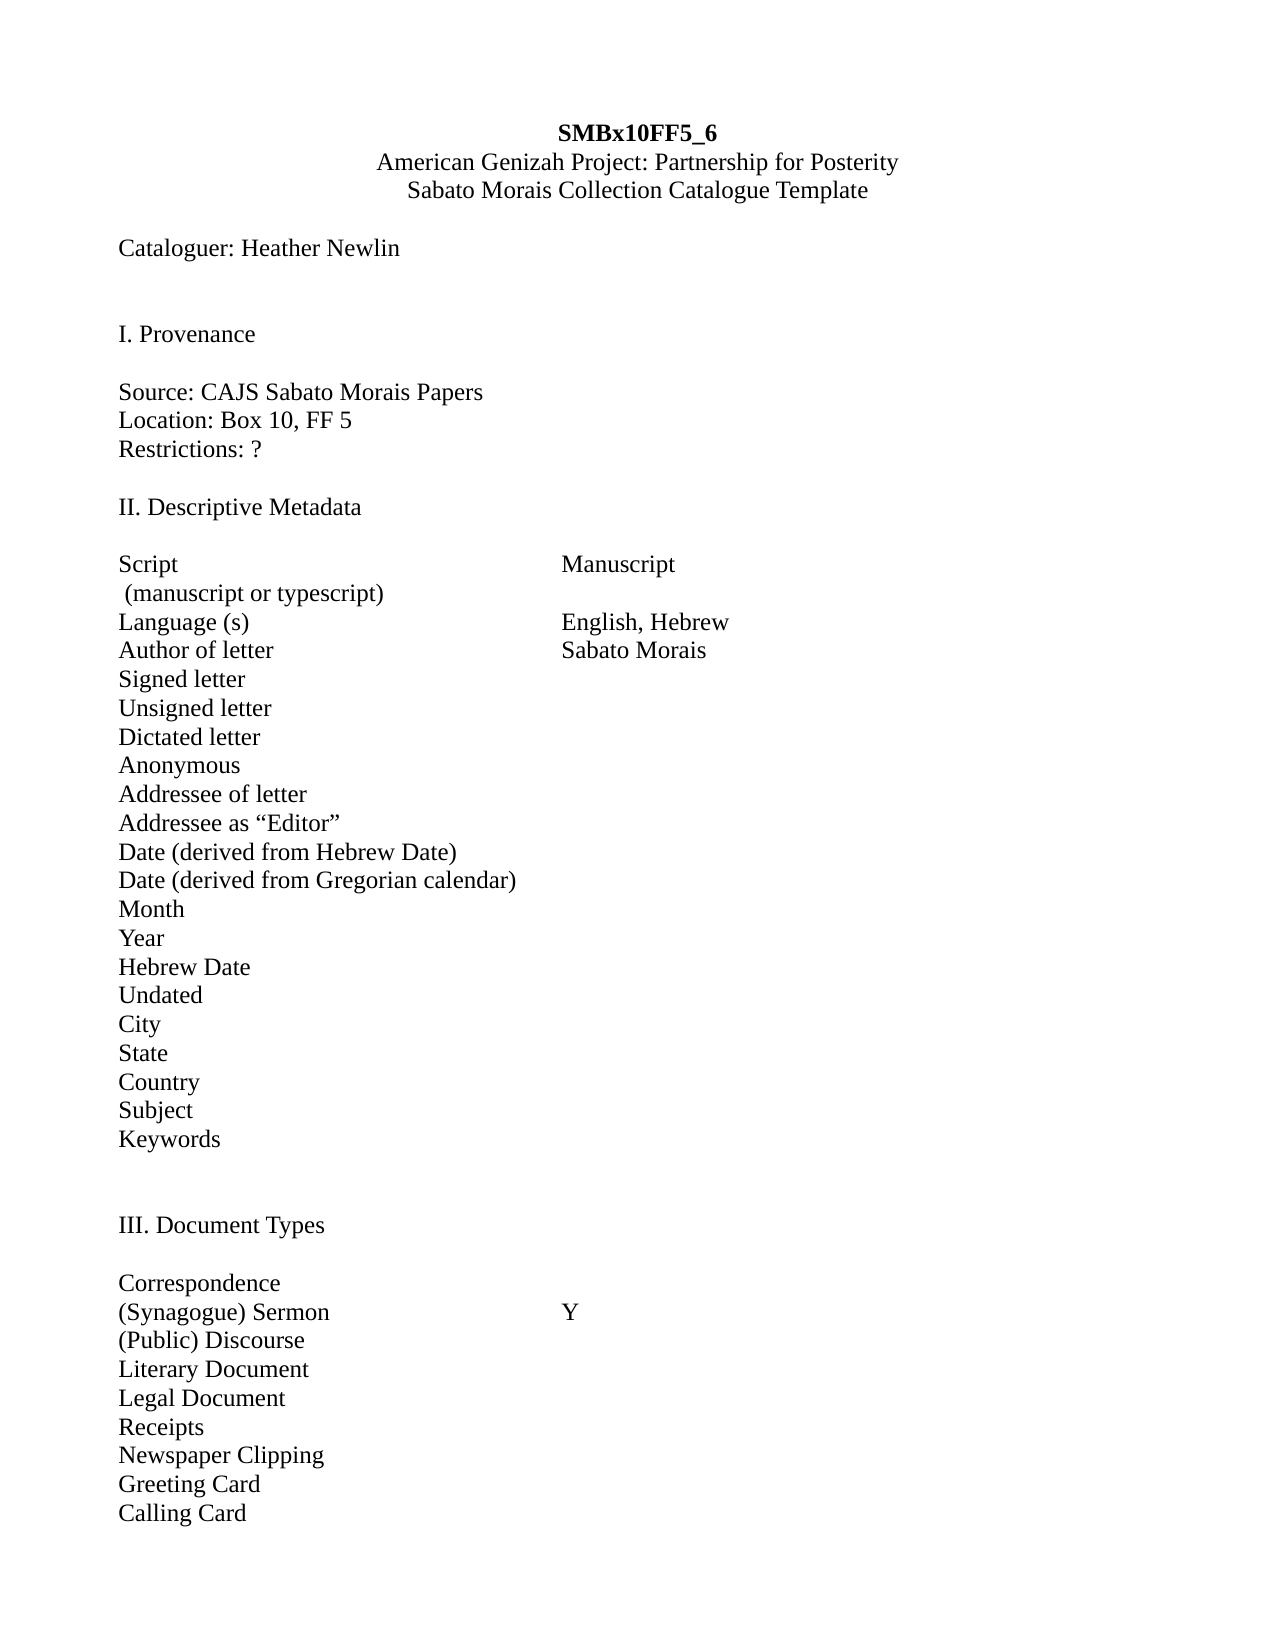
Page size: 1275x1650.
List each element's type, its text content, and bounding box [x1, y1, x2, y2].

text Year [118, 923, 1157, 952]
text Signed letter [118, 664, 1157, 693]
text Script Manuscript [118, 549, 1157, 578]
text Addressee as “Editor” [118, 808, 1157, 837]
text SMBx10FF5_6 [118, 118, 1157, 147]
text Newspaper Clipping [118, 1441, 1157, 1469]
text Legal Document [118, 1383, 1157, 1412]
text Anonymous [118, 751, 1157, 779]
text Date (derived from Hebrew Date) [118, 837, 1157, 866]
text Addressee of letter [118, 779, 1157, 808]
text II. Descriptive Metadata [118, 492, 1157, 521]
text III. Document Types [118, 1211, 1157, 1239]
text Keywords [118, 1124, 1157, 1153]
text Unsigned letter [118, 693, 1157, 722]
text Source: CAJS Sabato Morais Papers [118, 377, 1157, 406]
text Hebrew Date [118, 952, 1157, 981]
text Sabato Morais Collection Catalogue Template [118, 176, 1157, 204]
text Subject [118, 1096, 1157, 1124]
text Correspondence [118, 1268, 1157, 1297]
text Literary Document [118, 1354, 1157, 1383]
text American Genizah Project: Partnership for Posterity [118, 147, 1157, 176]
text Greeting Card [118, 1469, 1157, 1498]
text Date (derived from Gregorian calendar) [118, 866, 1157, 894]
text (Synagogue) Sermon Y [118, 1297, 1157, 1326]
text (Public) Discourse [118, 1326, 1157, 1354]
text Receipts [118, 1412, 1157, 1441]
text Language (s) English, Hebrew [118, 607, 1157, 636]
text Author of letter Sabato Morais [118, 636, 1157, 664]
text City [118, 1009, 1157, 1038]
text (manuscript or typescript) [118, 578, 1157, 607]
text Undated [118, 981, 1157, 1009]
text Restrictions: ? [118, 434, 1157, 463]
text Month [118, 894, 1157, 923]
text State [118, 1038, 1157, 1067]
text I. Provenance [118, 319, 1157, 348]
text Dictated letter [118, 722, 1157, 751]
text Location: Box 10, FF 5 [118, 406, 1157, 434]
text Calling Card [118, 1498, 1157, 1527]
text Cataloguer: Heather Newlin [118, 233, 1157, 262]
text Country [118, 1067, 1157, 1096]
